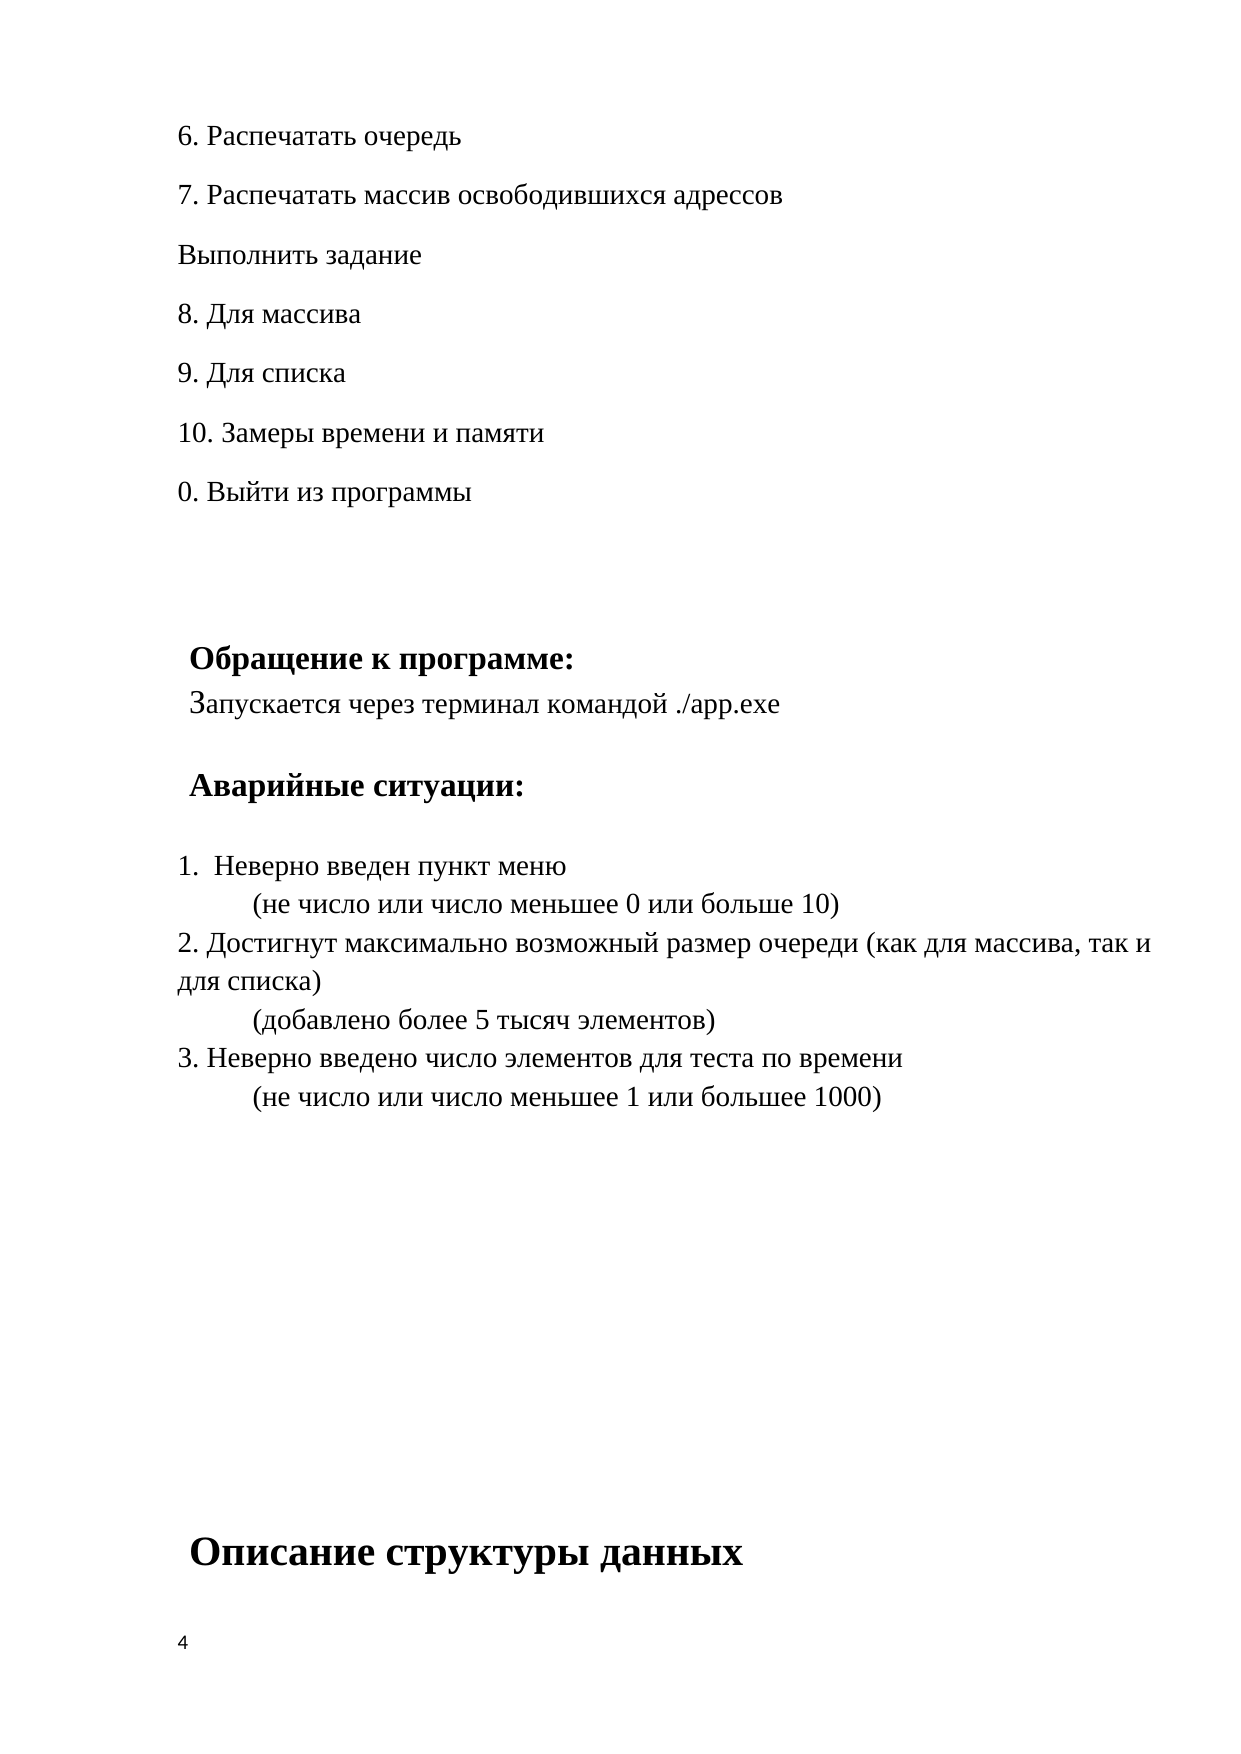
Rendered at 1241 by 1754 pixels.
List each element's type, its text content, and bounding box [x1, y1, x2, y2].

list 3. Неверно введено число элементов для теста по времени [177, 1041, 1152, 1074]
list Аварийные ситуации: [189, 765, 1152, 803]
text 8. Для массива [177, 296, 1152, 330]
text 0. Выйти из программы [177, 474, 1152, 508]
text 6. Распечатать очередь [177, 118, 1152, 152]
list Обращение к программе: [189, 638, 1152, 677]
list Описание структуры данных [189, 1526, 1152, 1574]
text 9. Для списка [177, 356, 1152, 389]
list Запускается через терминал командой ./app.exe [189, 683, 1152, 721]
list 2. Достигнут максимально возможный размер очереди (как для массива, так и для списка) [177, 925, 1152, 997]
list (не число или число меньшее 0 или больше 10) [177, 886, 1152, 920]
text 7. Распечатать массив освободившихся адрессов [177, 177, 1152, 211]
text Выполнить задание [177, 237, 1152, 270]
list (добавлено более 5 тысяч элементов) [177, 1002, 1152, 1036]
list 1. Неверно введен пункт меню [177, 848, 1152, 881]
list (не число или число меньшее 1 или большее 1000) [177, 1079, 1152, 1113]
text 10. Замеры времени и памяти [177, 415, 1152, 448]
